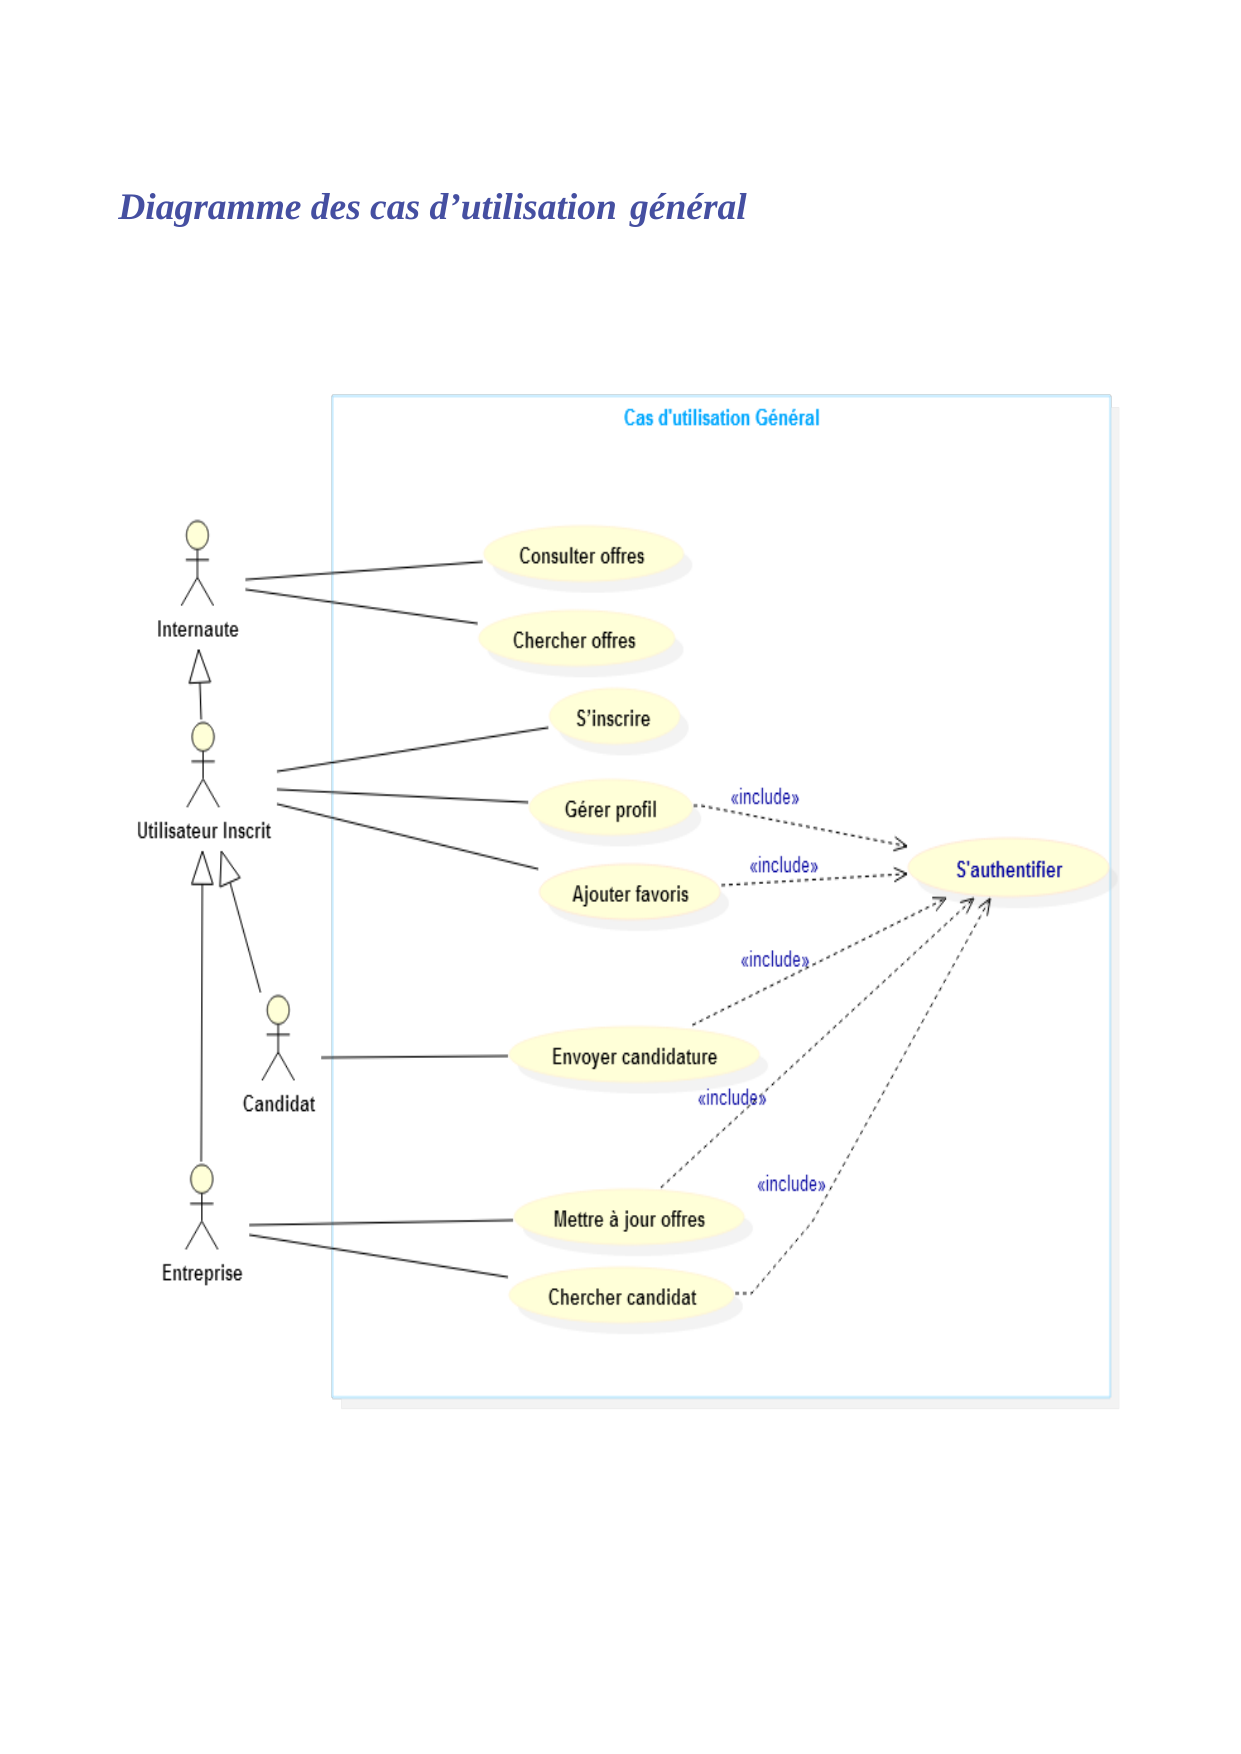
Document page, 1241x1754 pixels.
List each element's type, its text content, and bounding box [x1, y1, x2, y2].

picture [118, 381, 1123, 1414]
list Diagramme des cas d’utilisation général [118, 184, 1122, 227]
